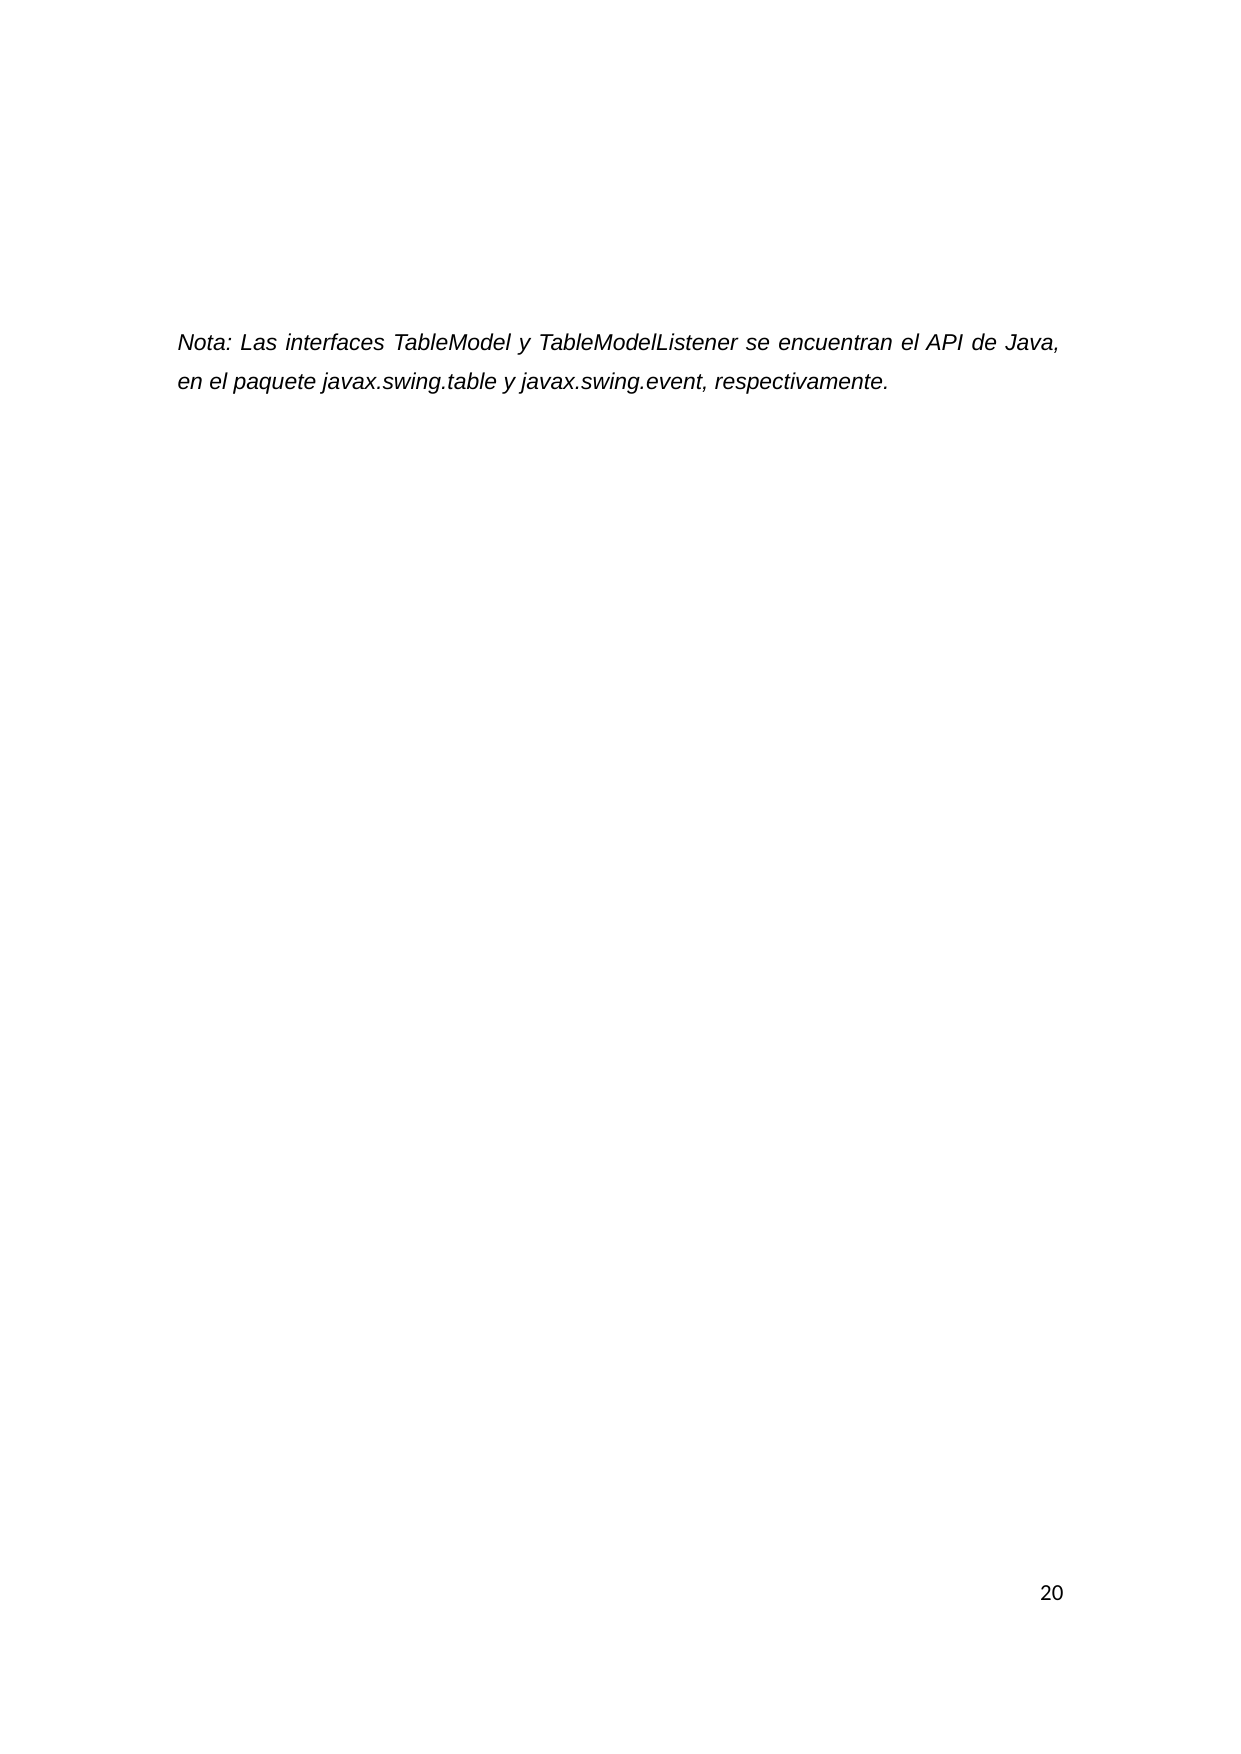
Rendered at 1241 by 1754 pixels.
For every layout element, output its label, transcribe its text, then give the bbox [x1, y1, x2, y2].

text Nota: Las interfaces TableModel y TableModelListener se encuentran el API de Java, en el paquete javax.swing.table y javax.swing.event, respectivamente. [177, 328, 1063, 394]
